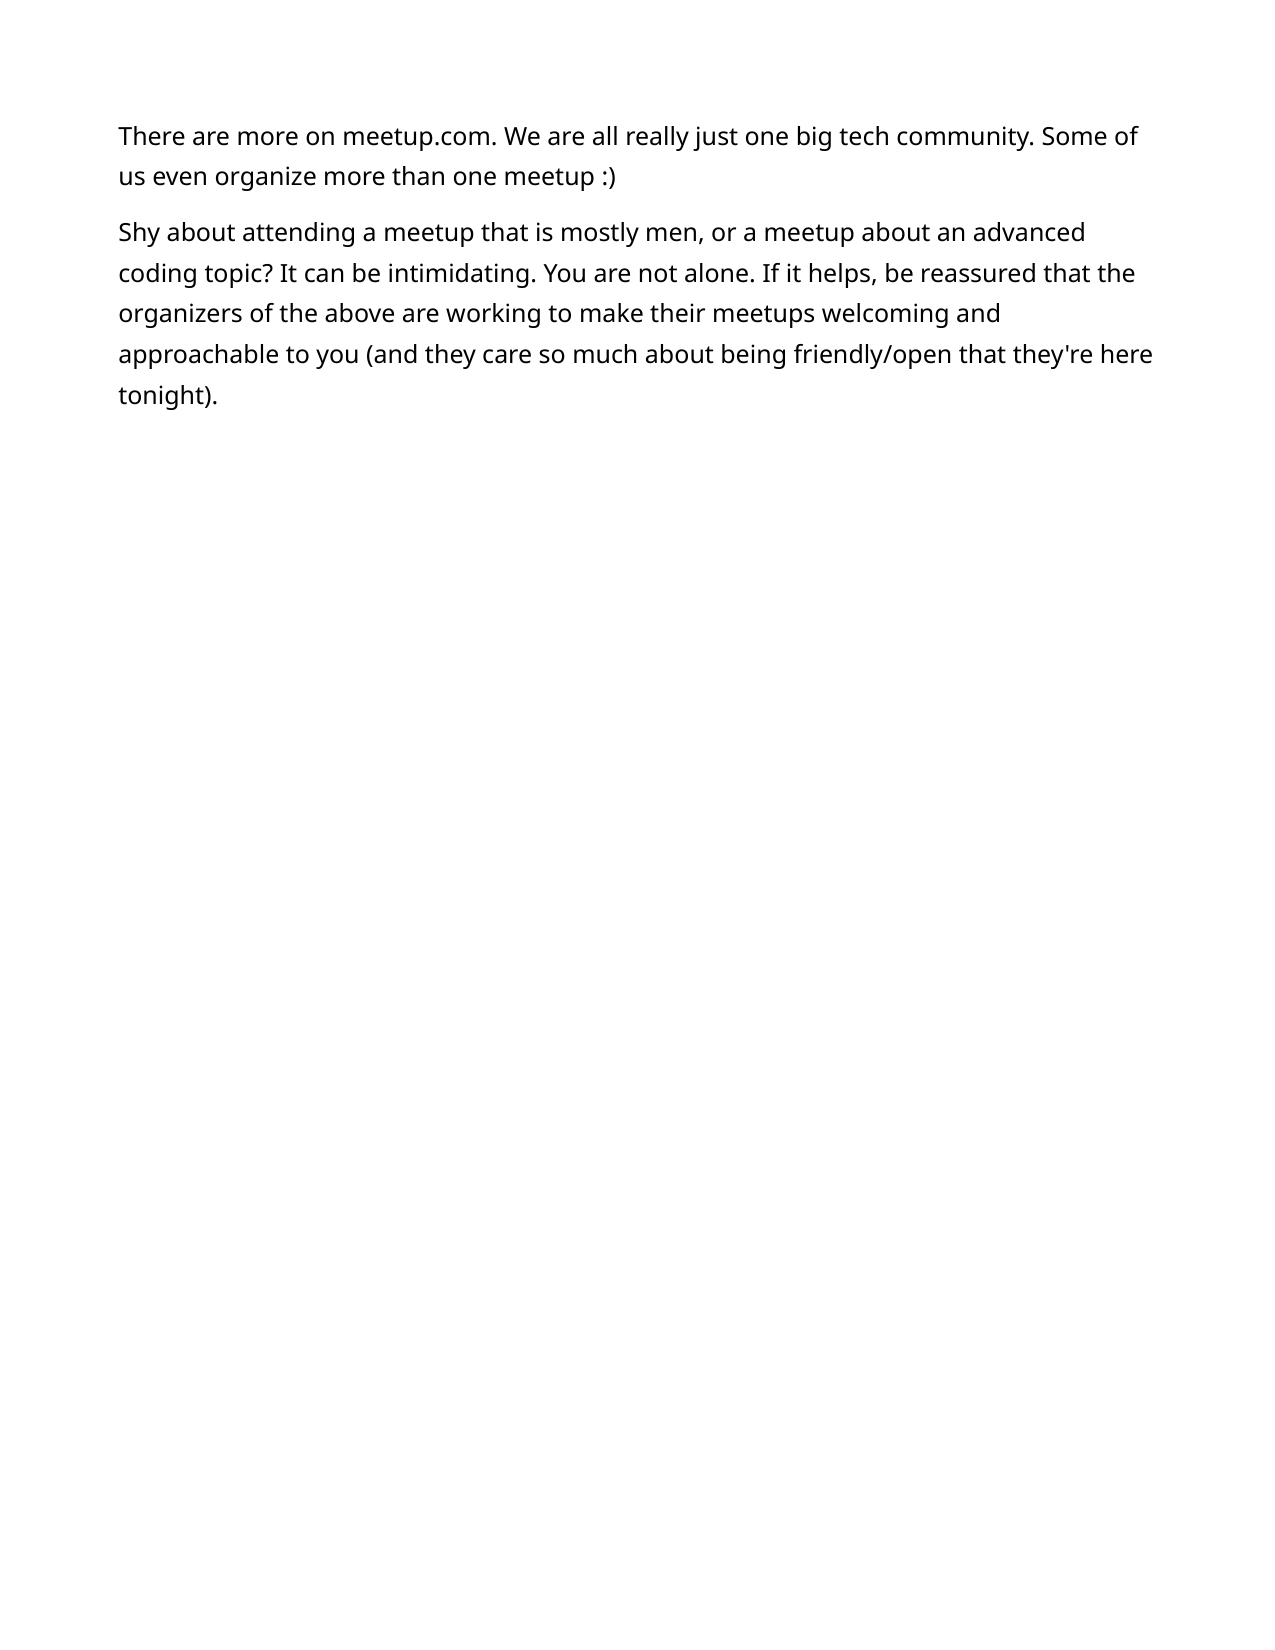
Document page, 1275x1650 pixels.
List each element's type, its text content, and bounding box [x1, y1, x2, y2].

text There are more on meetup.com. We are all really just one big tech community. Some of us even organize more than one meetup :) [118, 118, 1157, 193]
text Shy about attending a meetup that is mostly men, or a meetup about an advanced coding topic? It can be intimidating. You are not alone. If it helps, be reassured that the organizers of the above are working to make their meetups welcoming and approachable to you (and they care so much about being friendly/open that they're here tonight). [118, 214, 1157, 412]
